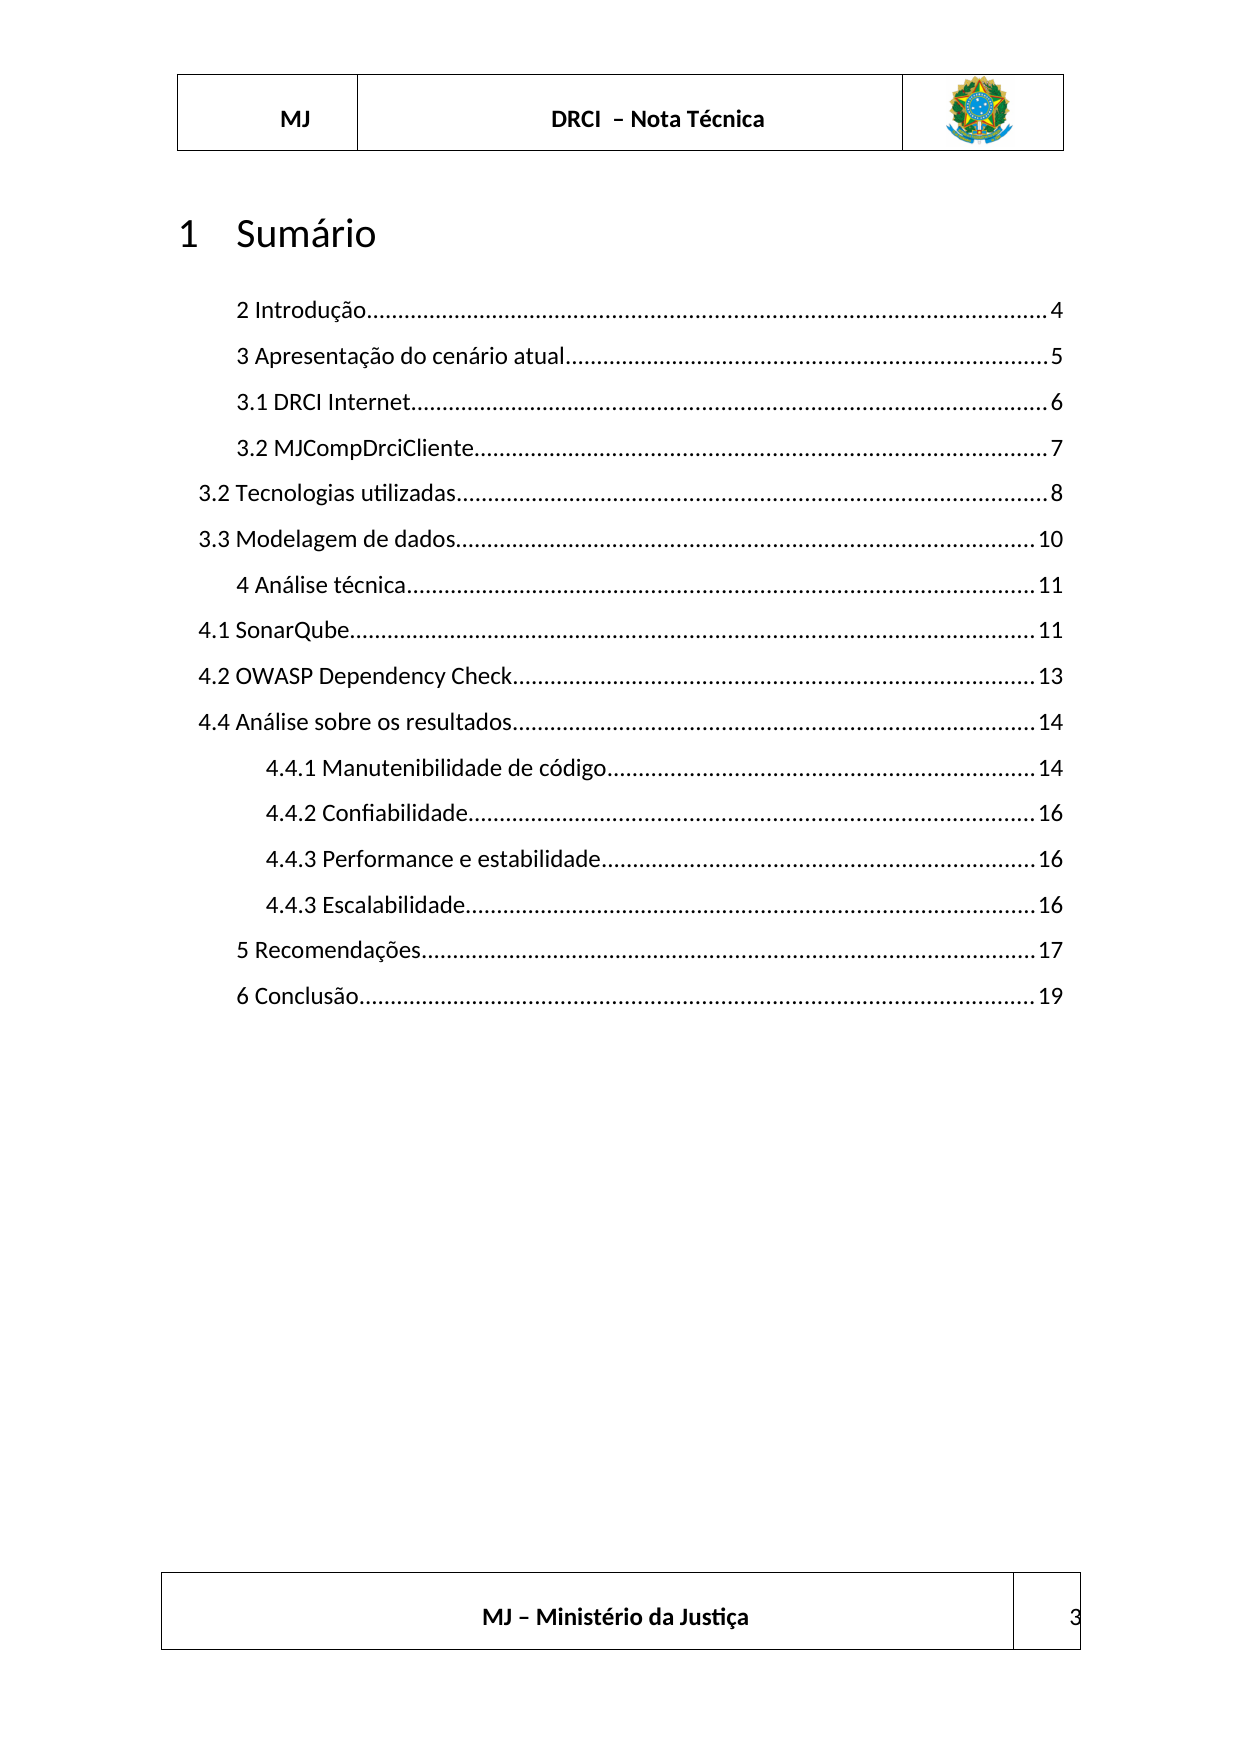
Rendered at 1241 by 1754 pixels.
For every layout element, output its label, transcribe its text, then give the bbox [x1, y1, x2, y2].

text 3 Apresentação do cenário atual 5 [177, 340, 236, 371]
text 2 Introdução 4 [177, 294, 1063, 325]
text 5 Recomendações 17 [177, 935, 236, 965]
text 6 Conclusão 19 [177, 980, 236, 1011]
subtitle Sumário [177, 207, 236, 257]
subtitle Sumário [377, 207, 1063, 257]
picture [944, 75, 1020, 149]
text 4 Análise técnica 11 [177, 569, 236, 599]
